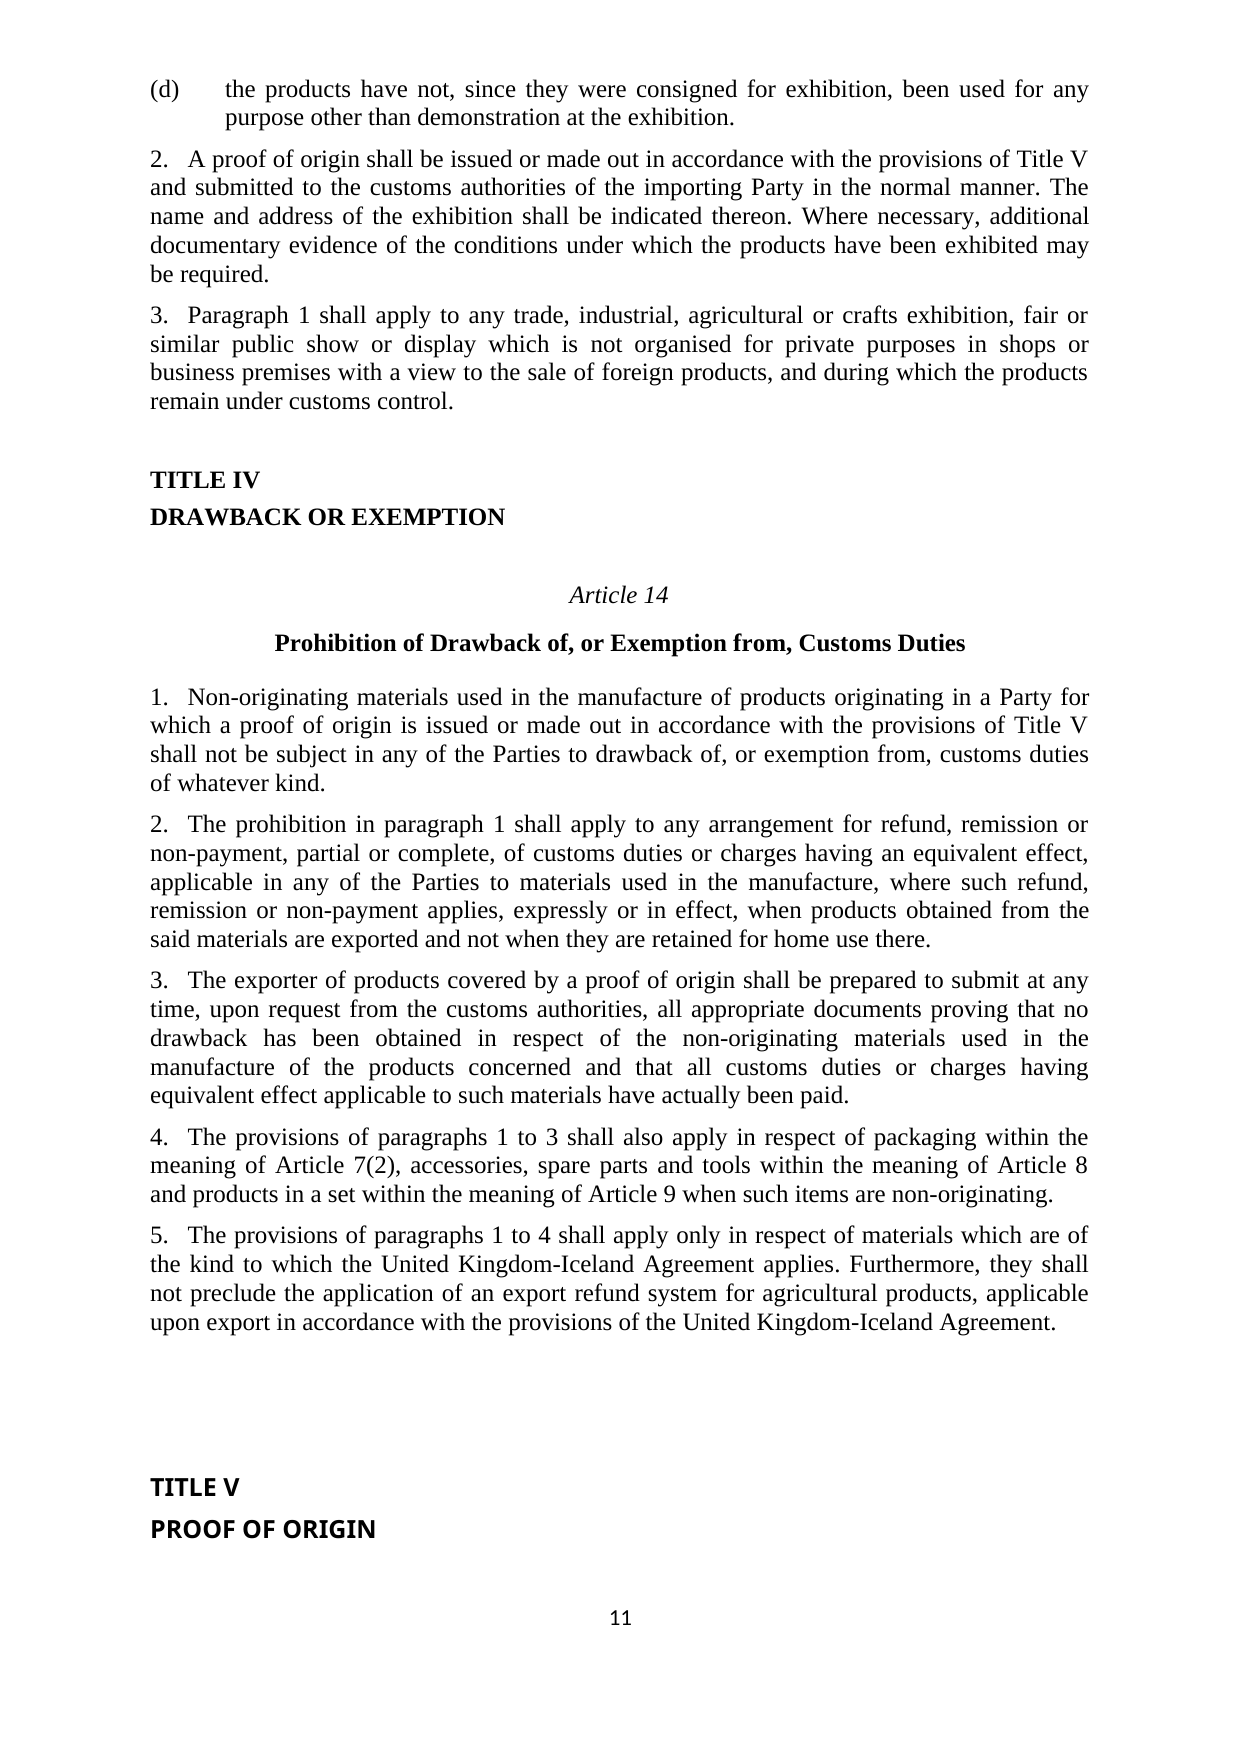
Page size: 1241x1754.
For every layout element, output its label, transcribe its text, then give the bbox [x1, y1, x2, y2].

text DRAWBACK OR EXEMPTION [150, 502, 1090, 530]
text PROOF OF ORIGIN [150, 1511, 1090, 1545]
text Prohibition of Drawback of, or Exemption from, Customs Duties [150, 628, 1090, 657]
text TITLE IV [150, 465, 1090, 494]
text 3. Paragraph 1 shall apply to any trade, industrial, agricultural or crafts exhibition, fair or similar public show or display which is not organised for private purposes in shops or business premises with a view to the sale of foreign products, and during which the products remain under customs control. [150, 300, 1090, 415]
text 5. The provisions of paragraphs 1 to 4 shall apply only in respect of materials which are of the kind to which the United Kingdom-Iceland Agreement applies. Furthermore, they shall not preclude the application of an export refund system for agricultural products, applicable upon export in accordance with the provisions of the United Kingdom-Iceland Agreement. [150, 1220, 1090, 1335]
text 2. A proof of origin shall be issued or made out in accordance with the provisions of Title V and submitted to the customs authorities of the importing Party in the normal manner. The name and address of the exhibition shall be indicated thereon. Where necessary, additional documentary evidence of the conditions under which the products have been exhibited may be required. [150, 144, 1090, 287]
text (d) the products have not, since they were consigned for exhibition, been used for any purpose other than demonstration at the exhibition. [150, 74, 1090, 131]
text 1. Non-originating materials used in the manufacture of products originating in a Party for which a proof of origin is issued or made out in accordance with the provisions of Title V shall not be subject in any of the Parties to drawback of, or exemption from, customs duties of whatever kind. [150, 682, 1090, 797]
text Article 14 [150, 580, 1090, 609]
text TITLE V [150, 1469, 1090, 1503]
text 2. The prohibition in paragraph 1 shall apply to any arrangement for refund, remission or non-payment, partial or complete, of customs duties or charges having an equivalent effect, applicable in any of the Parties to materials used in the manufacture, where such refund, remission or non-payment applies, expressly or in effect, when products obtained from the said materials are exported and not when they are retained for home use there. [150, 809, 1090, 953]
text 4. The provisions of paragraphs 1 to 3 shall also apply in respect of packaging within the meaning of Article 7(2), accessories, spare parts and tools within the meaning of Article 8 and products in a set within the meaning of Article 9 when such items are non-originating. [150, 1122, 1090, 1208]
text 3. The exporter of products covered by a proof of origin shall be prepared to submit at any time, upon request from the customs authorities, all appropriate documents proving that no drawback has been obtained in respect of the non-originating materials used in the manufacture of the products concerned and that all customs duties or charges having equivalent effect applicable to such materials have actually been paid. [150, 965, 1090, 1109]
